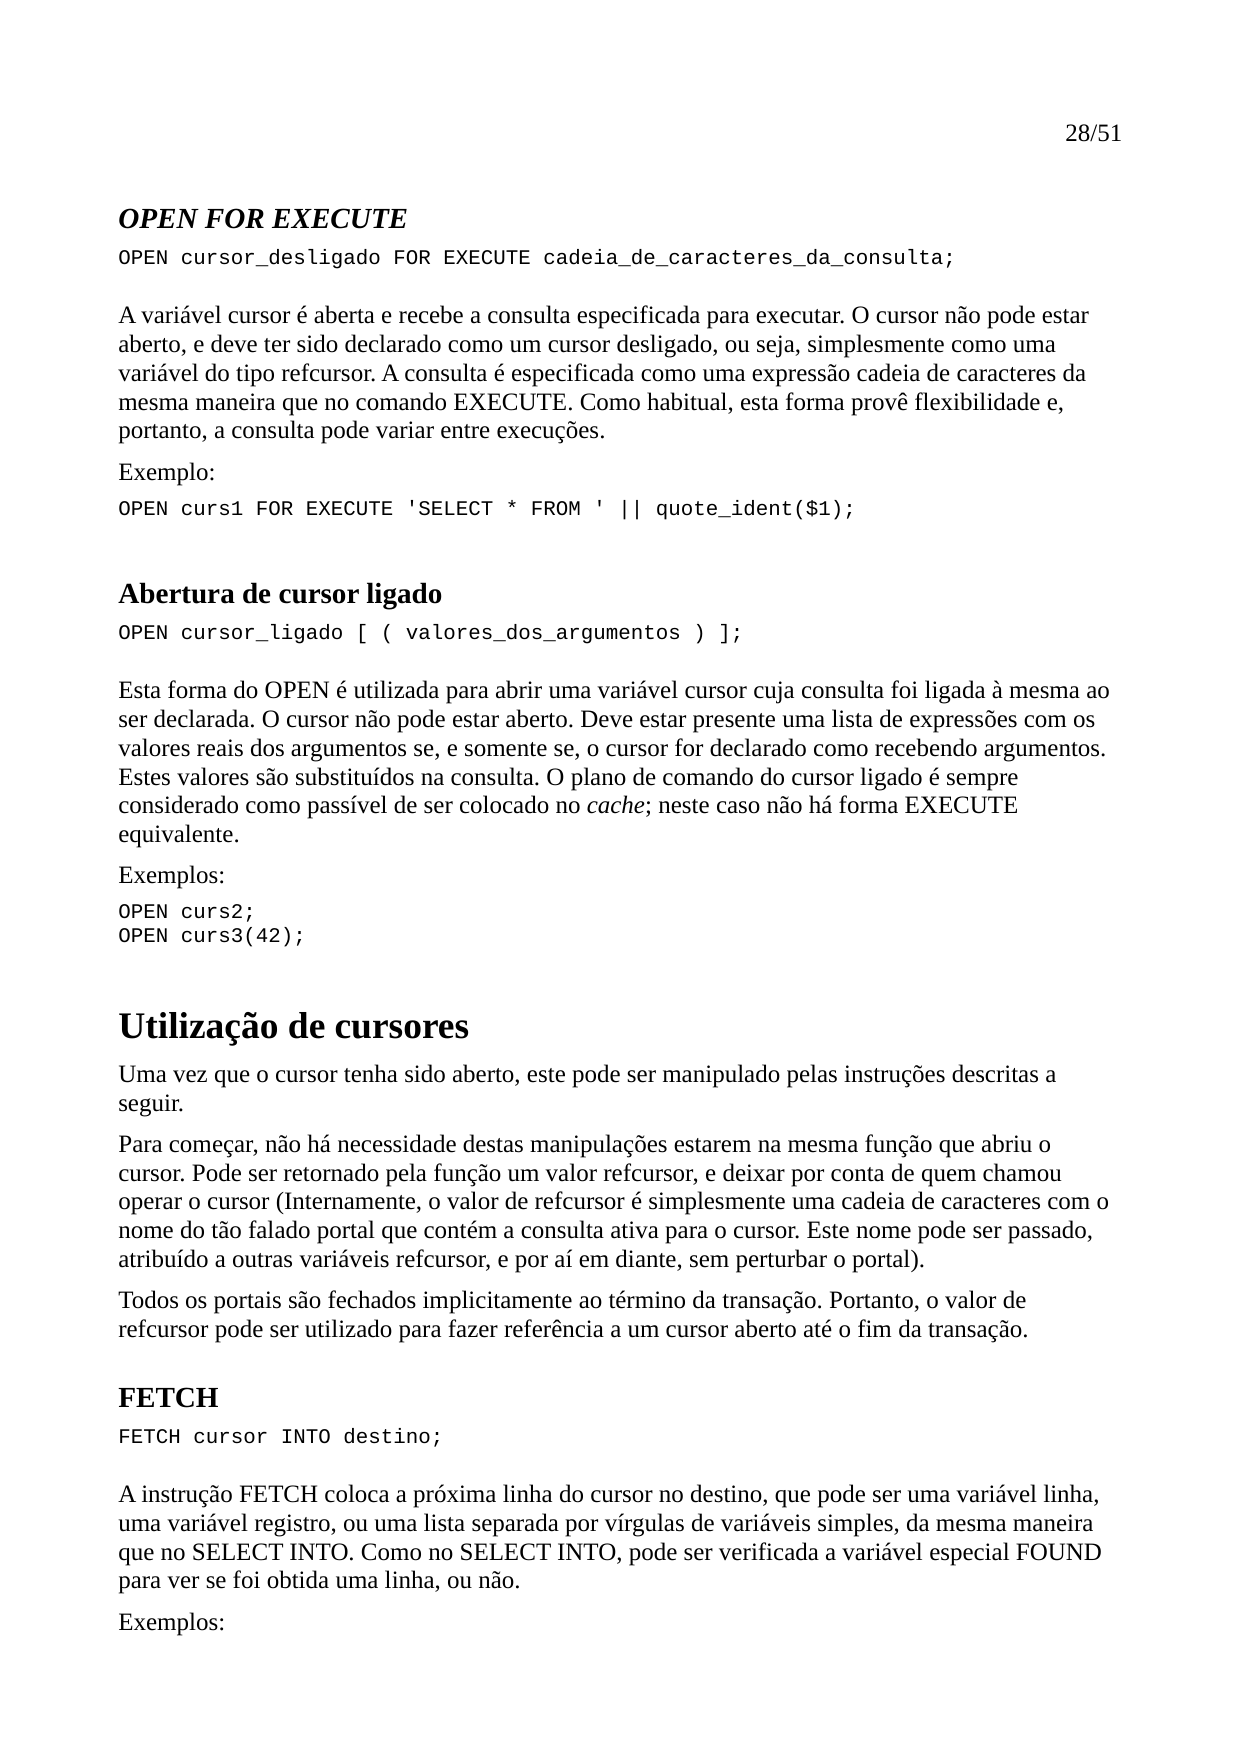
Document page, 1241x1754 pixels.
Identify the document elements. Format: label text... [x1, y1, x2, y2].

text OPEN curs1 FOR EXECUTE 'SELECT * FROM ' || quote_ident($1); [118, 498, 1122, 522]
subtitle Utilização de cursores [118, 1003, 1122, 1046]
text Todos os portais são fechados implicitamente ao término da transação. Portanto, o valor de refcursor pode ser utilizado para fazer referência a um cursor aberto até o fim da transação. [118, 1285, 1122, 1343]
text OPEN curs3(42); [118, 925, 1122, 949]
text OPEN curs2; [118, 902, 1122, 925]
text Exemplos: [118, 860, 1122, 889]
subtitle Abertura de cursor ligado [118, 576, 1122, 610]
subtitle OPEN FOR EXECUTE [118, 201, 1122, 235]
text A instrução FETCH coloca a próxima linha do cursor no destino, que pode ser uma variável linha, uma variável registro, ou uma lista separada por vírgulas de variáveis simples, da mesma maneira que no SELECT INTO. Como no SELECT INTO, pode ser verificada a variável especial FOUND para ver se foi obtida uma linha, ou não. [118, 1479, 1122, 1594]
text Para começar, não há necessidade destas manipulações estarem na mesma função que abriu o cursor. Pode ser retornado pela função um valor refcursor, e deixar por conta de quem chamou operar o cursor (Internamente, o valor de refcursor é simplesmente uma cadeia de caracteres com o nome do tão falado portal que contém a consulta ativa para o cursor. Este nome pode ser passado, atribuído a outras variáveis refcursor, e por aí em diante, sem perturbar o portal). [118, 1129, 1122, 1273]
text Exemplos: [118, 1607, 1122, 1636]
subtitle FETCH [118, 1380, 1122, 1414]
text Exemplo: [118, 457, 1122, 486]
text OPEN cursor_desligado FOR EXECUTE cadeia_de_caracteres_da_consulta; [118, 247, 1122, 271]
text Uma vez que o cursor tenha sido aberto, este pode ser manipulado pelas instruções descritas a seguir. [118, 1059, 1122, 1116]
text OPEN cursor_ligado [ ( valores_dos_argumentos ) ]; [118, 622, 1122, 646]
text FETCH cursor INTO destino; [118, 1426, 1122, 1450]
text A variável cursor é aberta e recebe a consulta especificada para executar. O cursor não pode estar aberto, e deve ter sido declarado como um cursor desligado, ou seja, simplesmente como uma variável do tipo refcursor. A consulta é especificada como uma expressão cadeia de caracteres da mesma maneira que no comando EXECUTE. Como habitual, esta forma provê flexibilidade e, portanto, a consulta pode variar entre execuções. [118, 301, 1122, 444]
text Esta forma do OPEN é utilizada para abrir uma variável cursor cuja consulta foi ligada à mesma ao ser declarada. O cursor não pode estar aberto. Deve estar presente uma lista de expressões com os valores reais dos argumentos se, e somente se, o cursor for declarado como recebendo argumentos. Estes valores são substituídos na consulta. O plano de comando do cursor ligado é sempre considerado como passível de ser colocado no cache; neste caso não há forma EXECUTE equivalente. [118, 675, 1122, 848]
